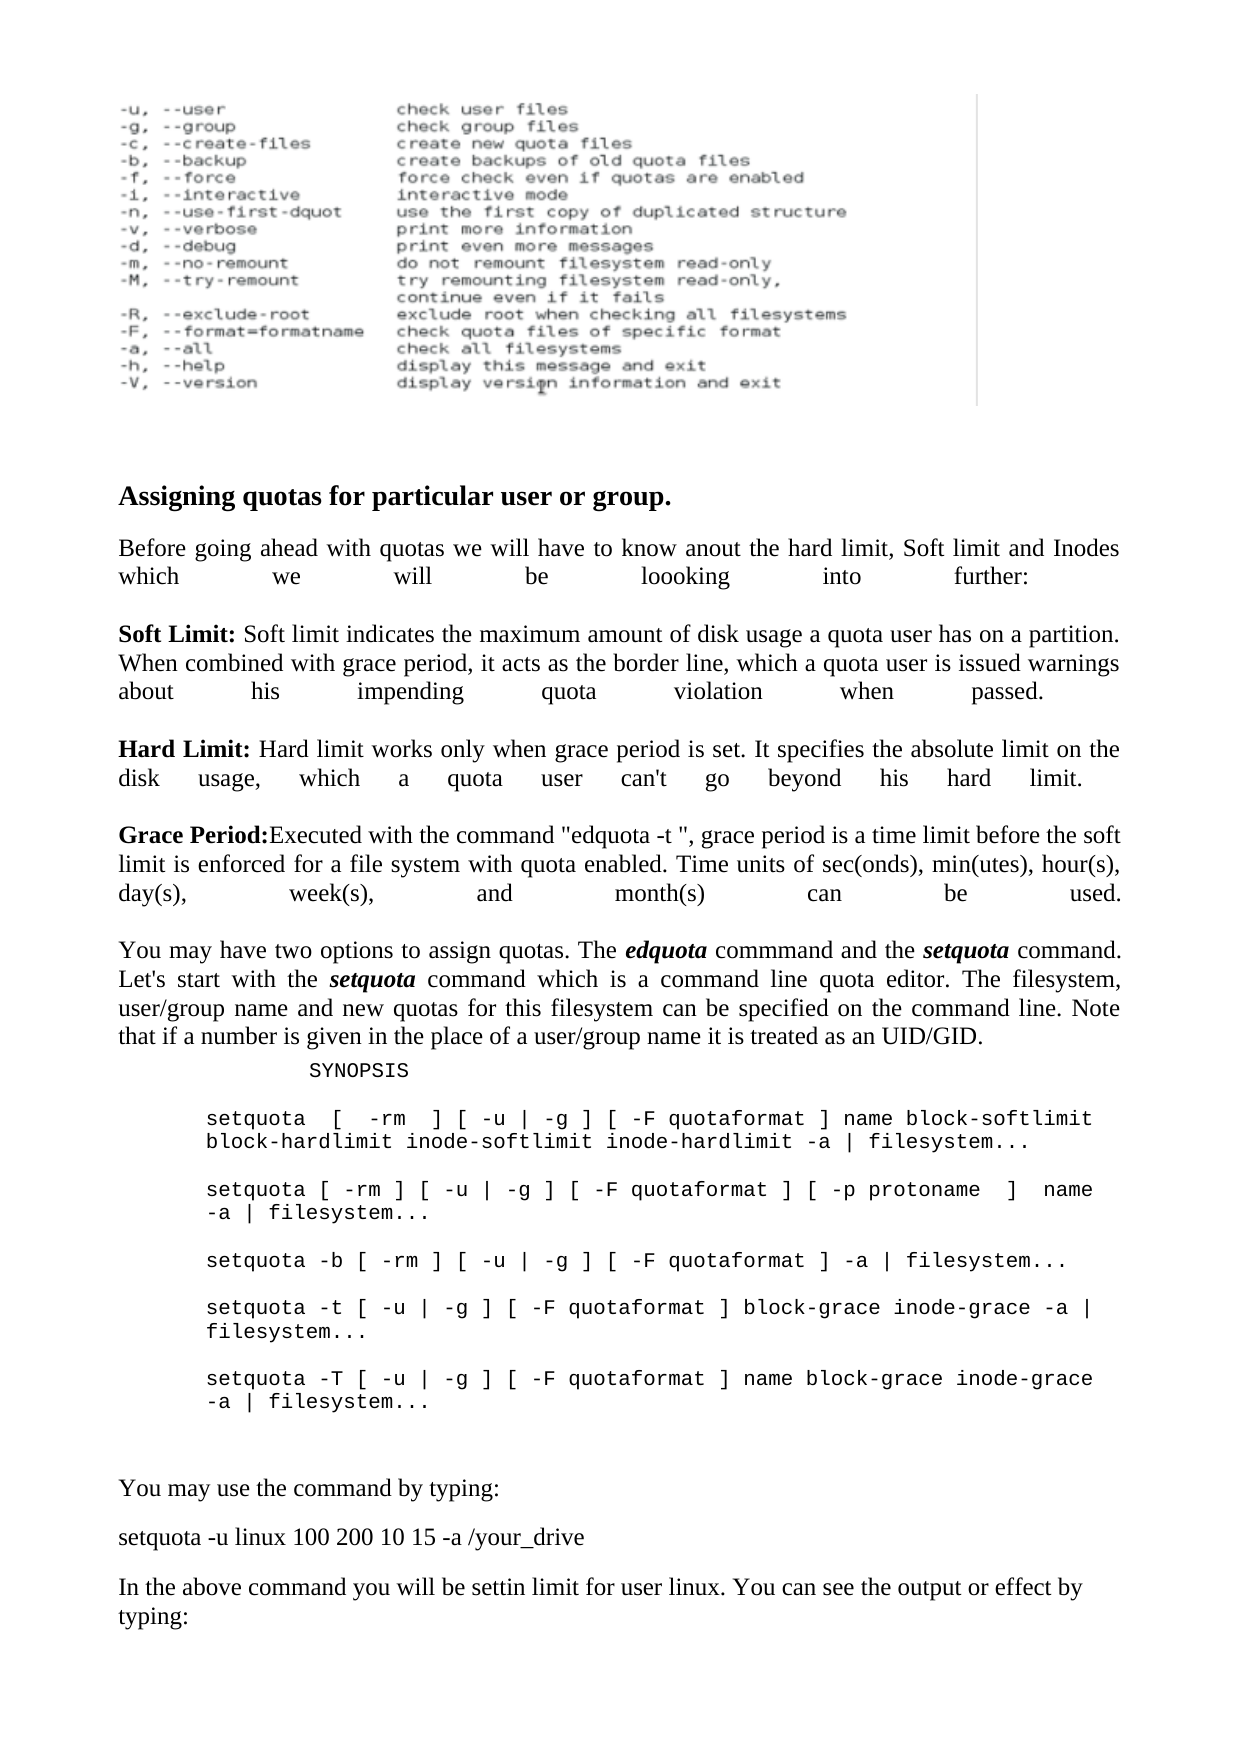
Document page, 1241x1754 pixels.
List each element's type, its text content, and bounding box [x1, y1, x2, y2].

text setquota -b [ -rm ] [ -u | -g ] [ -F quotaformat ] -a | filesystem... [118, 1250, 1122, 1273]
text In the above command you will be settin limit for user linux. You can see the output or effect by typing: [118, 1572, 1122, 1629]
text setquota -u linux 100 200 10 15 -a /your_drive [118, 1522, 1122, 1551]
text -a | filesystem... [118, 1202, 1122, 1226]
text setquota [ -rm ] [ -u | -g ] [ -F quotaformat ] name block-softlimit [118, 1108, 1122, 1131]
text setquota [ -rm ] [ -u | -g ] [ -F quotaformat ] [ -p protoname ] name [118, 1179, 1122, 1202]
text SYNOPSIS [118, 1061, 1122, 1084]
text [118, 66, 1122, 405]
text -a | filesystem... [118, 1392, 1122, 1415]
text Assigning quotas for particular user or group. [118, 479, 1122, 512]
text You may use the command by typing: [118, 1473, 1122, 1502]
text block-hardlimit inode-softlimit inode-hardlimit -a | filesystem... [118, 1131, 1122, 1155]
text filesystem... [118, 1321, 1122, 1344]
text setquota -T [ -u | -g ] [ -F quotaformat ] name block-grace inode-grace [118, 1368, 1122, 1392]
text Before going ahead with quotas we will have to know anout the hard limit, Soft limit and Inodes which we will be loooking into further: Soft Limit: Soft limit indicates the maximum amount of disk usage a quota user has on a partition. When combined with grace period, it acts as the border line, which a quota user is issued warnings about his impending quota violation when passed. Hard Limit: Hard limit works only when grace period is set. It specifies the absolute limit on the disk usage, which a quota user can't go beyond his hard limit. Grace Period:Executed with the command "edquota -t ", grace period is a time limit before the soft limit is enforced for a file system with quota enabled. Time units of sec(onds), min(utes), hour(s), day(s), week(s), and month(s) can be used. You may have two options to assign quotas. The edquota commmand and the setquota command. Let's start with the setquota command which is a command line quota editor. The filesystem, user/group name and new quotas for this filesystem can be specified on the command line. Note that if a number is given in the place of a user/group name it is treated as an UID/GID. [118, 533, 1122, 1050]
text setquota -t [ -u | -g ] [ -F quotaformat ] block-grace inode-grace -a | [118, 1297, 1122, 1321]
